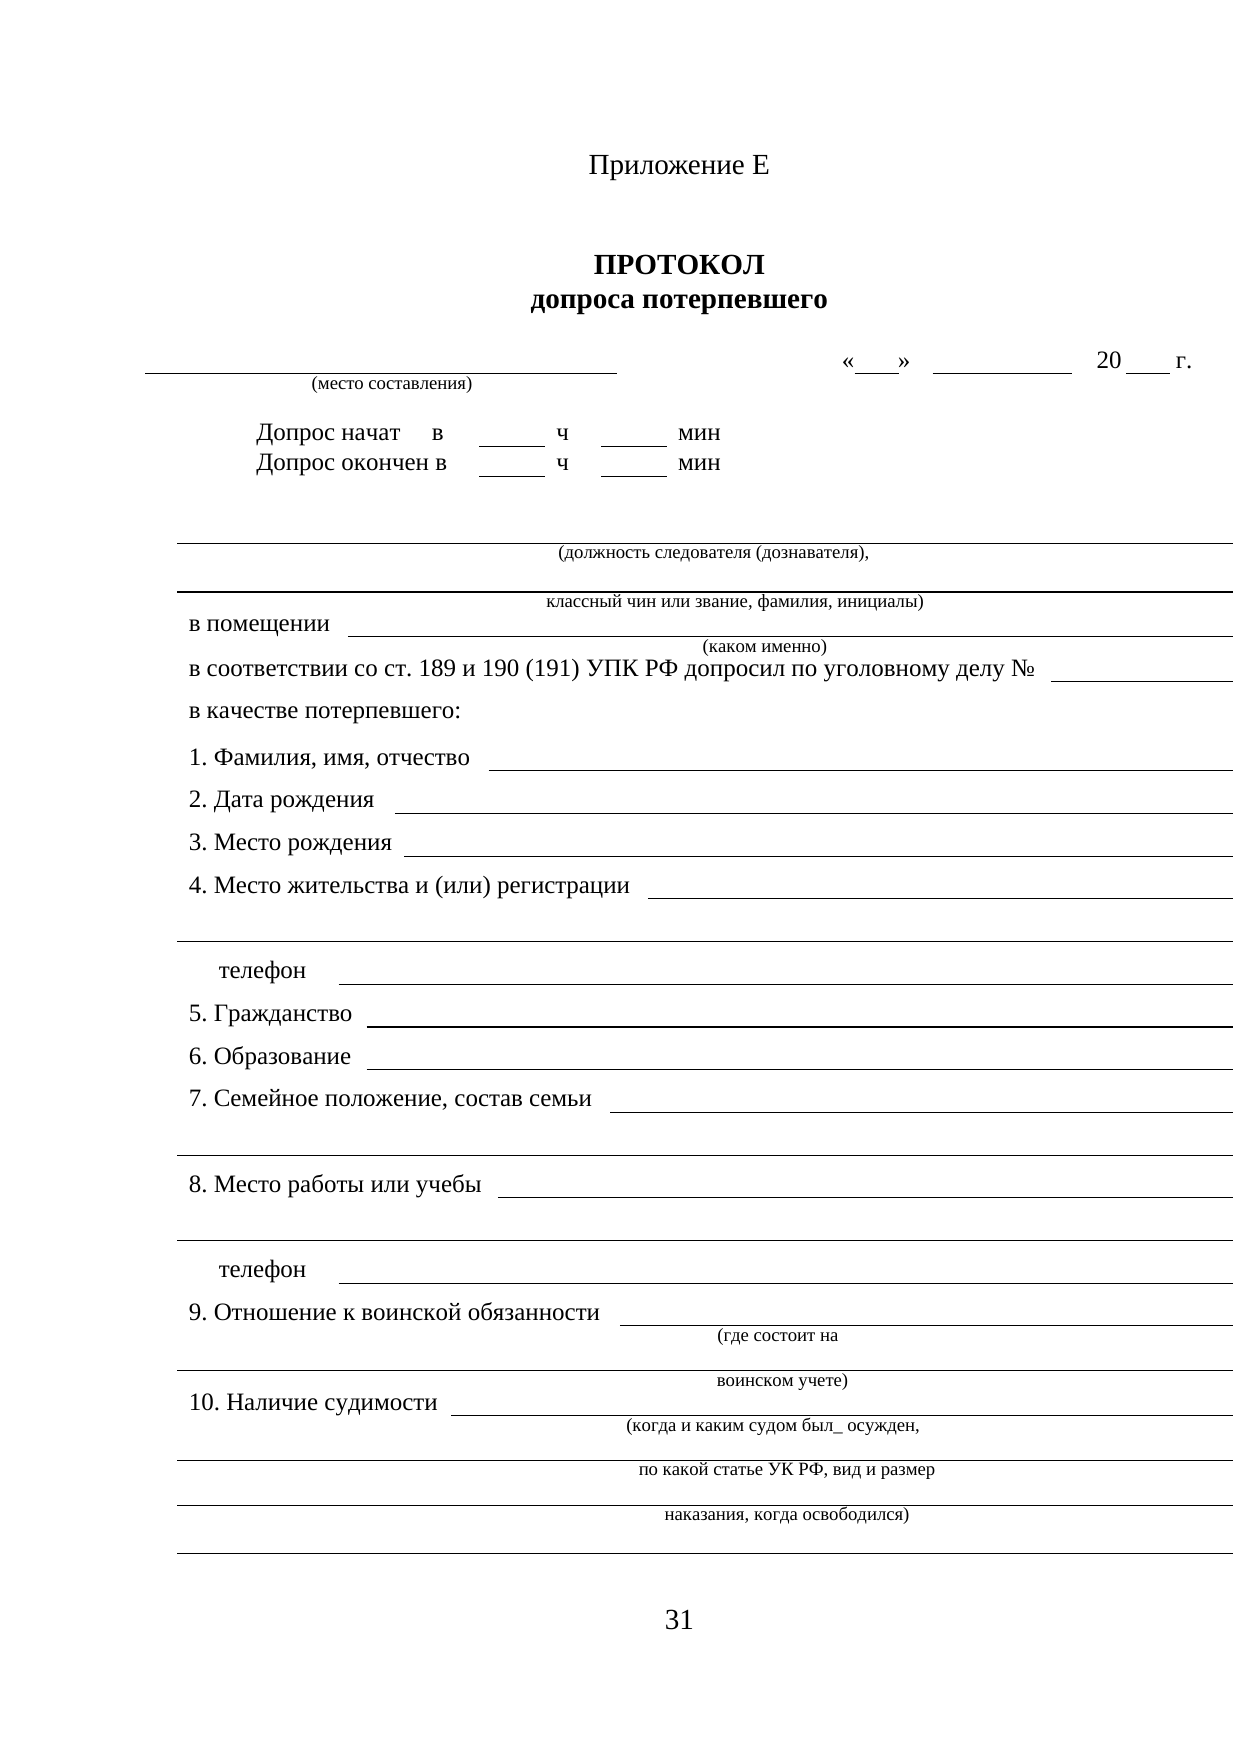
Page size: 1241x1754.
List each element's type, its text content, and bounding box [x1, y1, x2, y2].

table_header [479, 417, 545, 446]
table_header [145, 348, 617, 373]
text ПРОТОКОЛ [177, 247, 1181, 281]
table_cell ч [545, 446, 601, 476]
table_header 8. Место работы или учебы [177, 1172, 498, 1197]
table_header [177, 1480, 1233, 1504]
table_header мин [667, 417, 772, 446]
text Приложение Е [177, 147, 1181, 180]
table_cell [479, 447, 545, 476]
table_header [339, 1258, 1233, 1283]
table_header [855, 348, 899, 373]
text классный чин или звание, фамилия, инициалы) [513, 593, 1181, 611]
table_header [489, 745, 1233, 770]
table_header [610, 1087, 1233, 1112]
text наказания, когда освободился) [393, 1506, 1181, 1524]
text (когда и каким судом был_ осужден, [365, 1416, 1181, 1435]
table_header » [899, 348, 932, 373]
table_header [177, 1435, 1233, 1460]
table_header [177, 1345, 1233, 1370]
table_header [620, 1300, 1233, 1325]
table_header Допрос начат в [245, 417, 479, 446]
table_header ч [545, 417, 601, 446]
table_header [404, 831, 1233, 856]
table_header 3. Место рождения [177, 831, 404, 856]
text воинском учете) [383, 1371, 1181, 1390]
text (должность следователя (дознавателя), [177, 544, 1181, 563]
table_header [601, 417, 667, 446]
table_header в помещении [177, 611, 348, 636]
table_header [648, 873, 1233, 898]
text (место составления) [168, 374, 513, 393]
table_header [177, 1130, 1233, 1154]
table_header [177, 563, 1233, 591]
table_header [451, 1390, 1233, 1415]
text по какой статье УК РФ, вид и размер [393, 1461, 1181, 1479]
table_header [348, 611, 1233, 636]
table_header 1. Фамилия, имя, отчество [177, 745, 488, 770]
table_header 4. Место жительства и (или) регистрации [177, 873, 648, 898]
table_header 10. Наличие судимости [177, 1390, 451, 1415]
table_cell [601, 447, 667, 476]
table_header [177, 916, 1233, 941]
table_header [1051, 656, 1233, 681]
table_header [367, 1001, 1233, 1026]
table_header [339, 959, 1233, 984]
table_cell Допрос окончен в [245, 446, 479, 476]
table_header 5. Гражданство [177, 1001, 367, 1026]
text допроса потерпевшего [177, 281, 1181, 314]
table_header 7. Семейное положение, состав семьи [177, 1087, 610, 1112]
table_header [177, 1524, 1233, 1553]
table_header 9. Отношение к воинской обязанности [177, 1300, 620, 1325]
table_header « [617, 348, 854, 373]
table_header 2. Дата рождения [177, 788, 395, 813]
table_header г. [1170, 348, 1213, 373]
table_header [367, 1044, 1233, 1069]
table_header в соответствии со ст. 189 и 190 (191) УПК РФ допросил по уголовному делу № [177, 656, 1051, 681]
table_header 6. Образование [177, 1044, 367, 1069]
table_header [1126, 348, 1170, 373]
table_header телефон [207, 959, 338, 984]
table_header [177, 1215, 1233, 1240]
table_cell мин [667, 446, 772, 476]
text (каком именно) [337, 637, 1188, 656]
table_header телефон [207, 1258, 338, 1283]
table_header [933, 348, 1072, 373]
table_header 20 [1072, 348, 1126, 373]
table_header [498, 1172, 1233, 1197]
table_header в качестве потерпевшего: [177, 699, 1233, 724]
table_header [177, 514, 1233, 543]
table_header [395, 788, 1233, 813]
text (где состоит на [374, 1326, 1181, 1345]
